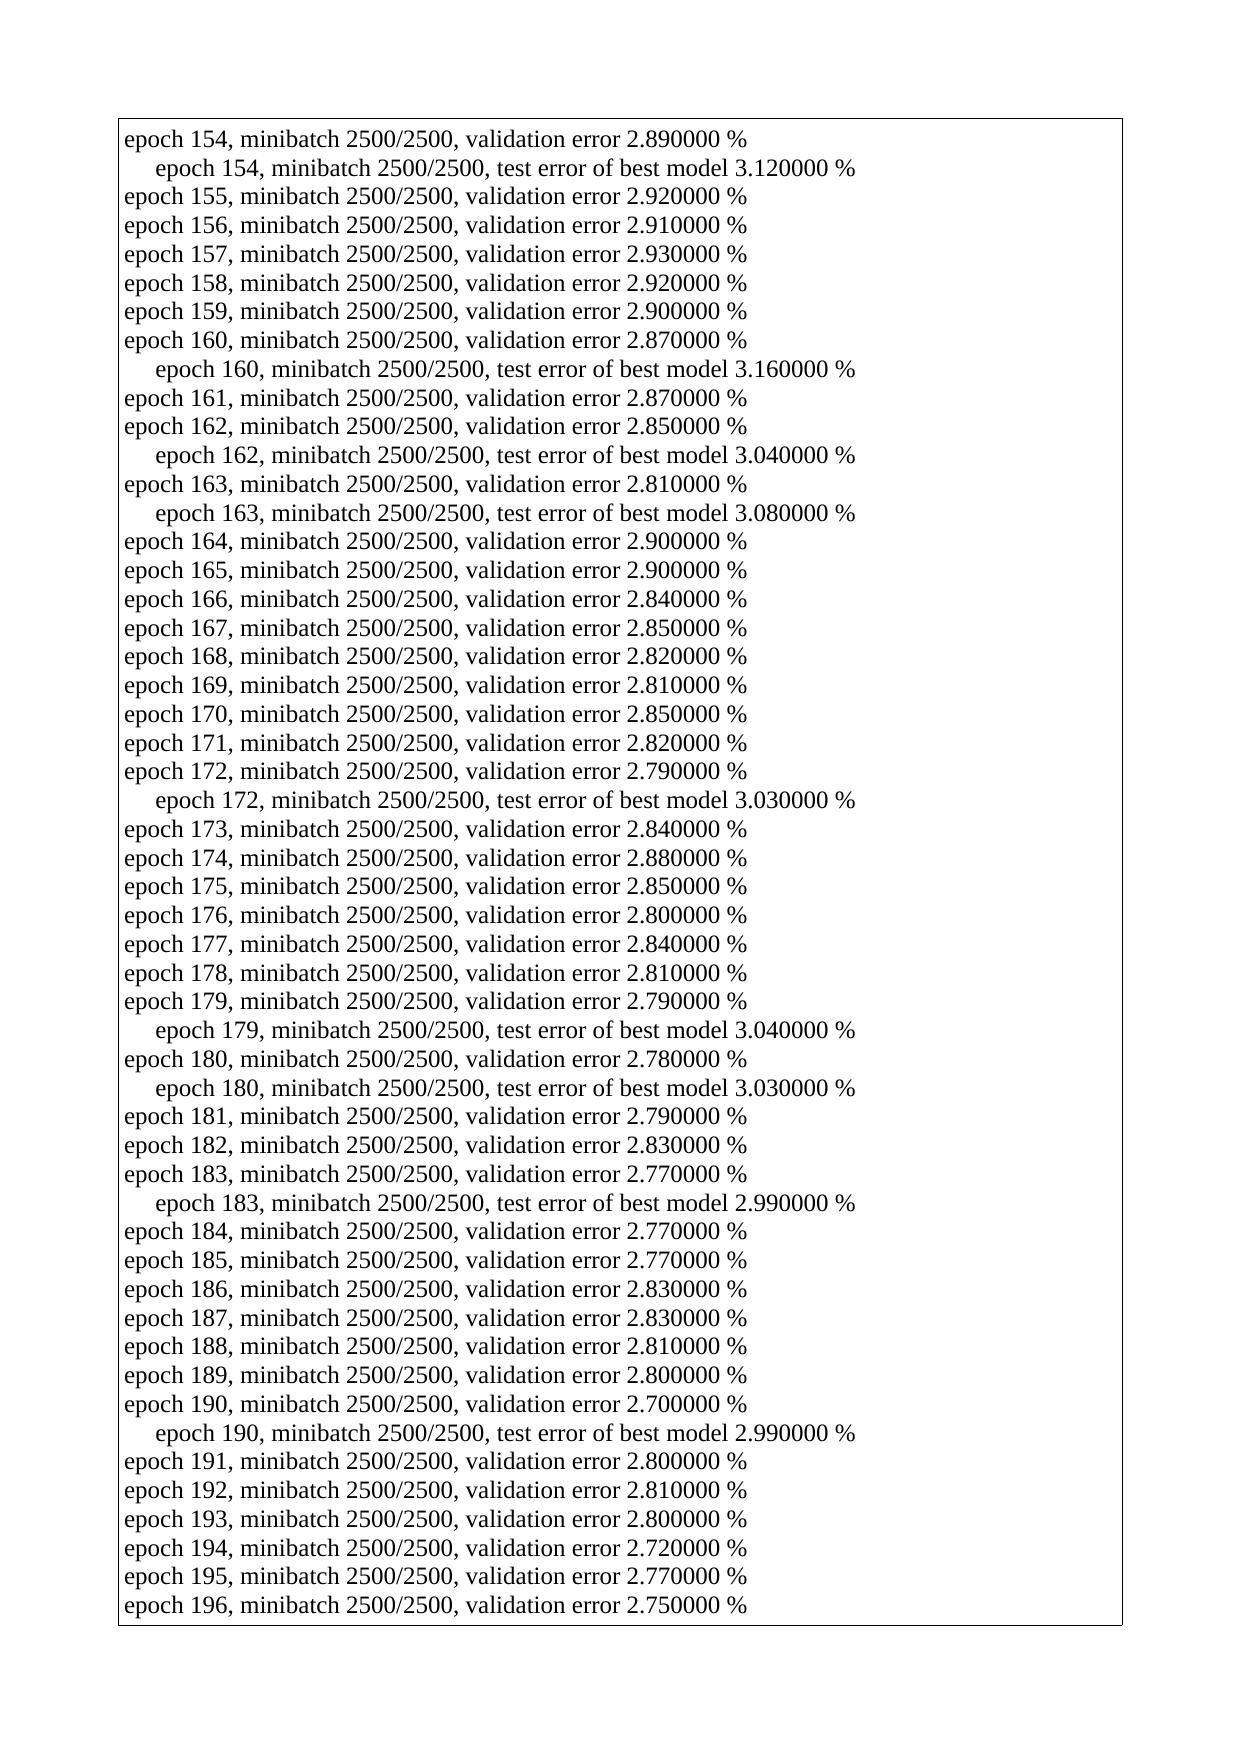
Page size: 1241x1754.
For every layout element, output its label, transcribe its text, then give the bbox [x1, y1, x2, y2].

table_cell epoch 154, minibatch 2500/2500, validation error 2.890000 % epoch 154, minibatch 2500/2500, test error of best model 3.120000 % epoch 155, minibatch 2500/2500, validation error 2.920000 % epoch 156, minibatch 2500/2500, validation error 2.910000 % epoch 157, minibatch 2500/2500, validation error 2.930000 % epoch 158, minibatch 2500/2500, validation error 2.920000 % epoch 159, minibatch 2500/2500, validation error 2.900000 % epoch 160, minibatch 2500/2500, validation error 2.870000 % epoch 160, minibatch 2500/2500, test error of best model 3.160000 % epoch 161, minibatch 2500/2500, validation error 2.870000 % epoch 162, minibatch 2500/2500, validation error 2.850000 % epoch 162, minibatch 2500/2500, test error of best model 3.040000 % epoch 163, minibatch 2500/2500, validation error 2.810000 % epoch 163, minibatch 2500/2500, test error of best model 3.080000 % epoch 164, minibatch 2500/2500, validation error 2.900000 % epoch 165, minibatch 2500/2500, validation error 2.900000 % epoch 166, minibatch 2500/2500, validation error 2.840000 % epoch 167, minibatch 2500/2500, validation error 2.850000 % epoch 168, minibatch 2500/2500, validation error 2.820000 % epoch 169, minibatch 2500/2500, validation error 2.810000 % epoch 170, minibatch 2500/2500, validation error 2.850000 % epoch 171, minibatch 2500/2500, validation error 2.820000 % epoch 172, minibatch 2500/2500, validation error 2.790000 % epoch 172, minibatch 2500/2500, test error of best model 3.030000 % epoch 173, minibatch 2500/2500, validation error 2.840000 % epoch 174, minibatch 2500/2500, validation error 2.880000 % epoch 175, minibatch 2500/2500, validation error 2.850000 % epoch 176, minibatch 2500/2500, validation error 2.800000 % epoch 177, minibatch 2500/2500, validation error 2.840000 % epoch 178, minibatch 2500/2500, validation error 2.810000 % epoch 179, minibatch 2500/2500, validation error 2.790000 % epoch 179, minibatch 2500/2500, test error of best model 3.040000 % epoch 180, minibatch 2500/2500, validation error 2.780000 % epoch 180, minibatch 2500/2500, test error of best model 3.030000 % epoch 181, minibatch 2500/2500, validation error 2.790000 % epoch 182, minibatch 2500/2500, validation error 2.830000 % epoch 183, minibatch 2500/2500, validation error 2.770000 % epoch 183, minibatch 2500/2500, test error of best model 2.990000 % epoch 184, minibatch 2500/2500, validation error 2.770000 % epoch 185, minibatch 2500/2500, validation error 2.770000 % epoch 186, minibatch 2500/2500, validation error 2.830000 % epoch 187, minibatch 2500/2500, validation error 2.830000 % epoch 188, minibatch 2500/2500, validation error 2.810000 % epoch 189, minibatch 2500/2500, validation error 2.800000 % epoch 190, minibatch 2500/2500, validation error 2.700000 % epoch 190, minibatch 2500/2500, test error of best model 2.990000 % epoch 191, minibatch 2500/2500, validation error 2.800000 % epoch 192, minibatch 2500/2500, validation error 2.810000 % epoch 193, minibatch 2500/2500, validation error 2.800000 % epoch 194, minibatch 2500/2500, validation error 2.720000 % epoch 195, minibatch 2500/2500, validation error 2.770000 % epoch 196, minibatch 2500/2500, validation error 2.750000 % [119, 119, 1122, 1625]
